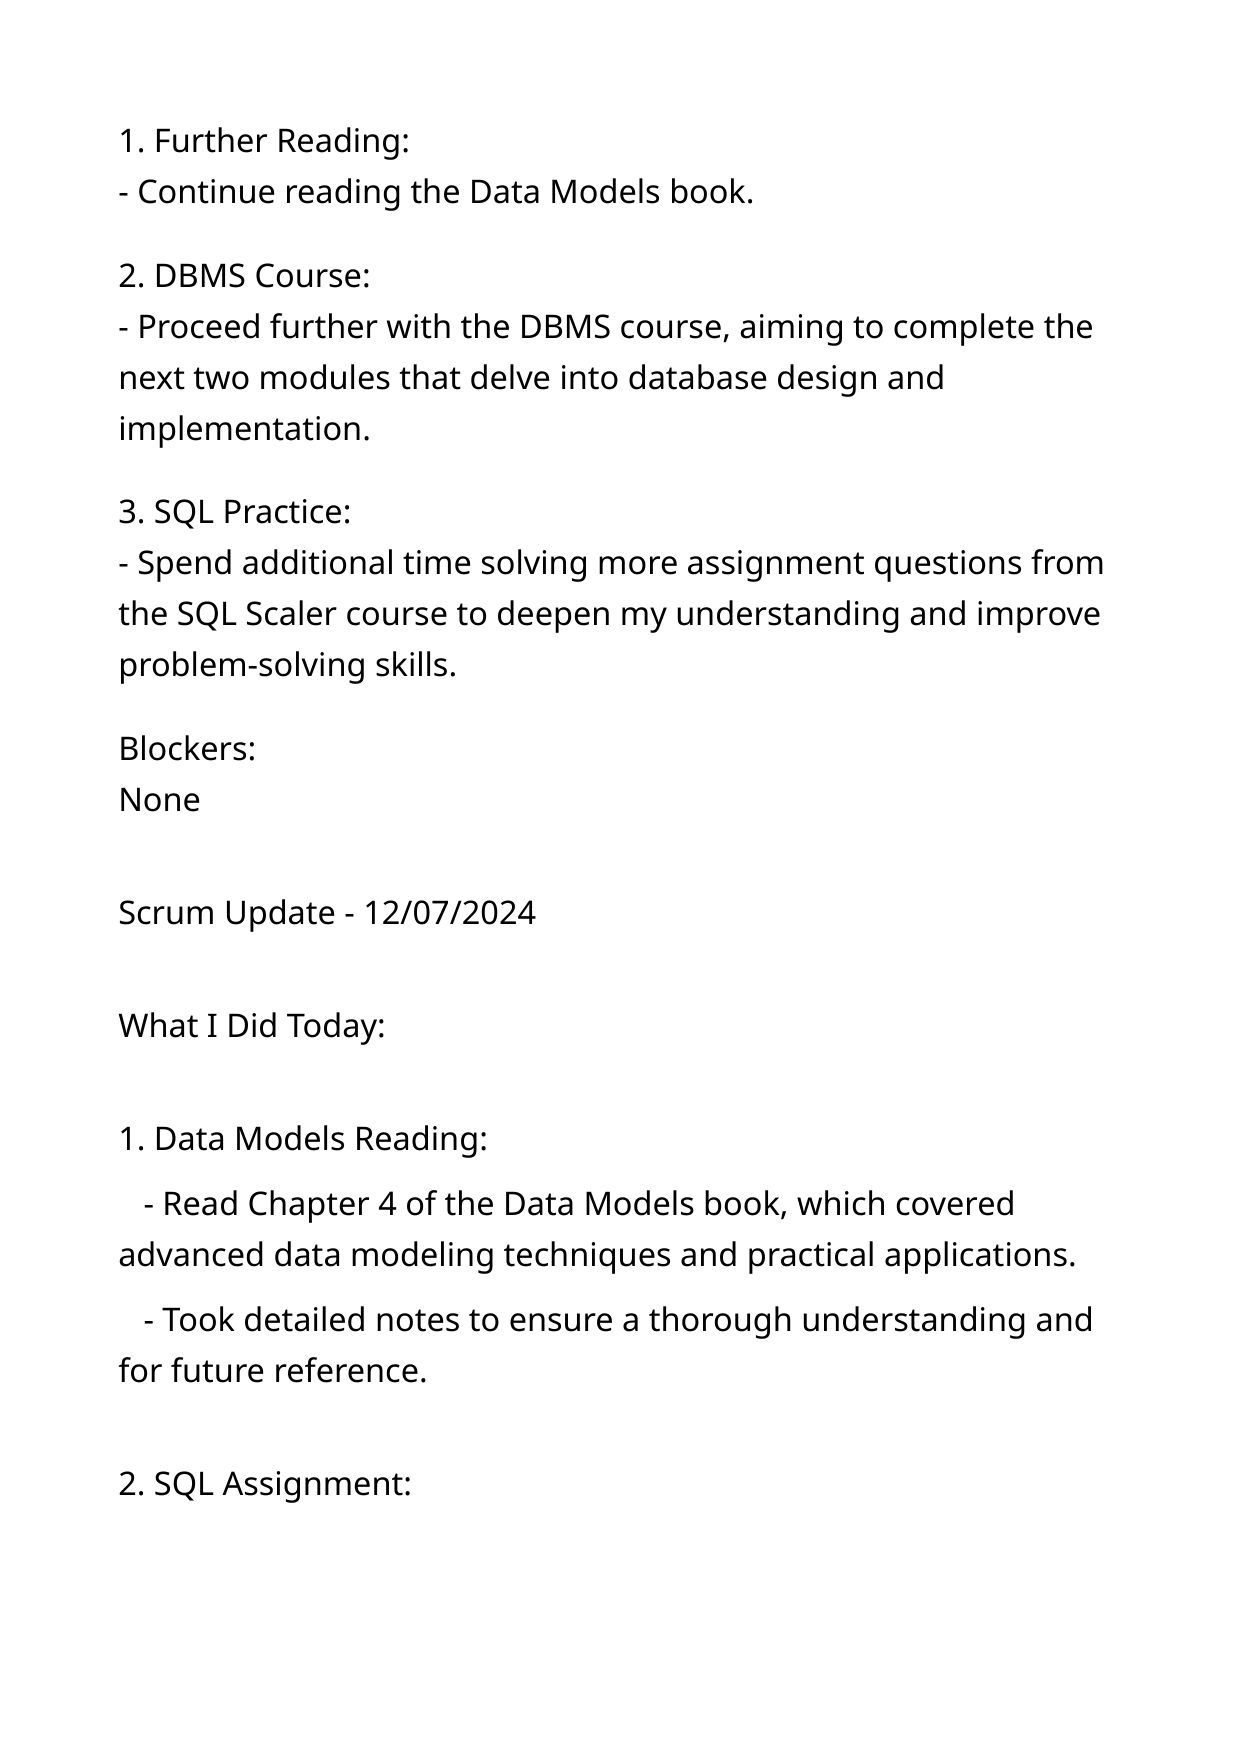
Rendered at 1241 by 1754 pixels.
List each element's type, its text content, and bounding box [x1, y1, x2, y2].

text What I Did Today: [118, 1002, 1122, 1047]
text - Read Chapter 4 of the Data Models book, which covered advanced data modeling techniques and practical applications. [118, 1181, 1122, 1276]
text 1. Data Models Reading: [118, 1115, 1122, 1160]
text 1. Further Reading: - Continue reading the Data Models book. 2. DBMS Course: - Proceed further with the DBMS course, aiming to complete the next two modules that delve into database design and implementation. 3. SQL Practice: - Spend additional time solving more assignment questions from the SQL Scaler course to deepen my understanding and improve problem-solving skills. Blockers: None [118, 118, 1122, 821]
text 2. SQL Assignment: [118, 1461, 1122, 1505]
text Scrum Update - 12/07/2024 [118, 889, 1122, 934]
text - Took detailed notes to ensure a thorough understanding and for future reference. [118, 1297, 1122, 1392]
